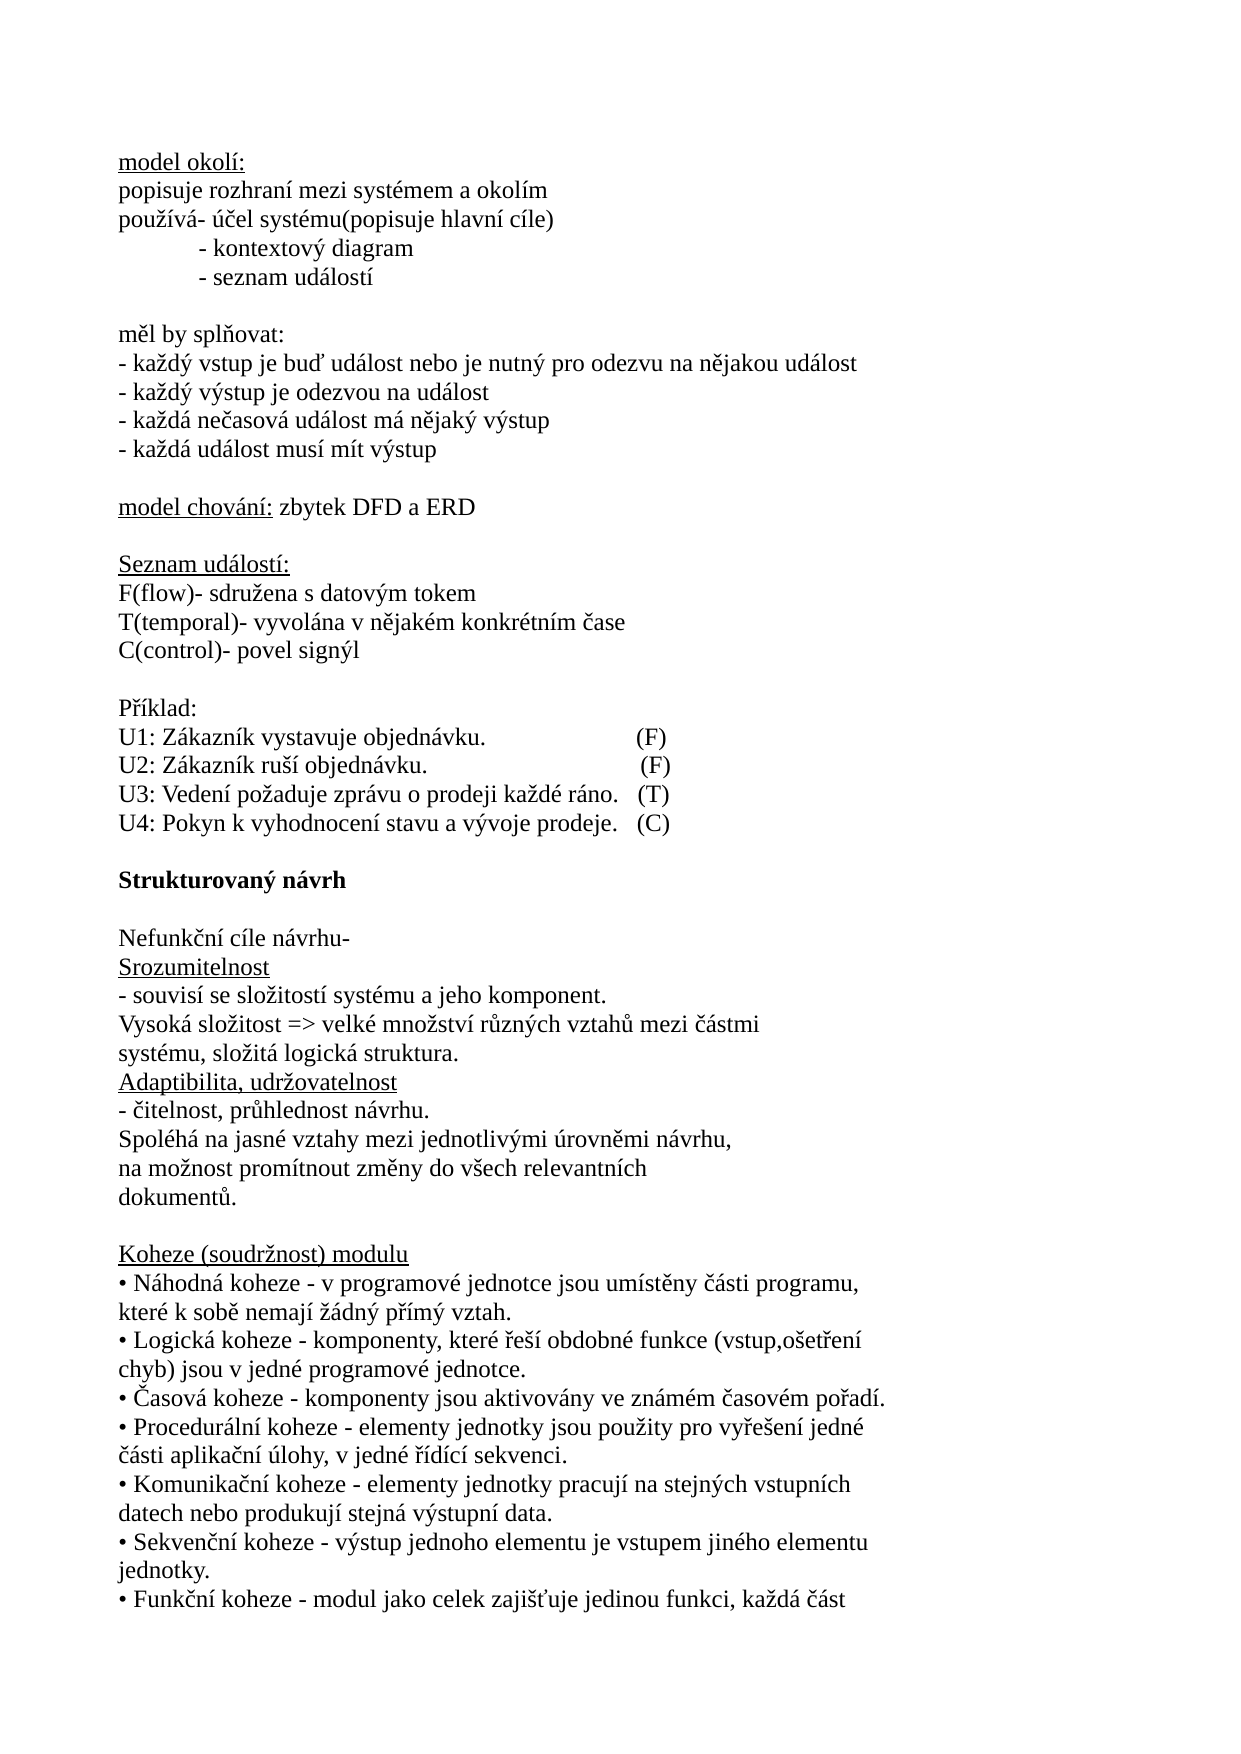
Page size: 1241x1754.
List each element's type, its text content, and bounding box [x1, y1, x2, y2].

text Strukturovaný návrh [118, 866, 1122, 894]
text • Logická koheze - komponenty, které řeší obdobné funkce (vstup,ošetření [118, 1326, 1122, 1354]
text měl by splňovat: [118, 319, 1122, 348]
text - seznam událostí [118, 262, 1122, 291]
text • Sekvenční koheze - výstup jednoho elementu je vstupem jiného elementu [118, 1527, 1122, 1556]
text části aplikační úlohy, v jedné řídící sekvenci. [118, 1441, 1122, 1469]
text - každá nečasová událost má nějaký výstup [118, 406, 1122, 434]
text • Komunikační koheze - elementy jednotky pracují na stejných vstupních [118, 1469, 1122, 1498]
text U2: Zákazník ruší objednávku. (F) [118, 751, 1122, 779]
text Příklad: [118, 693, 1122, 722]
text Adaptibilita, udržovatelnost [118, 1067, 1122, 1096]
text U4: Pokyn k vyhodnocení stavu a vývoje prodeje. (C) [118, 808, 1122, 837]
text dokumentů. [118, 1182, 1122, 1211]
text jednotky. [118, 1556, 1122, 1584]
text které k sobě nemají žádný přímý vztah. [118, 1297, 1122, 1326]
text chyb) jsou v jedné programové jednotce. [118, 1354, 1122, 1383]
text používá- účel systému(popisuje hlavní cíle) [118, 204, 1122, 233]
text popisuje rozhraní mezi systémem a okolím [118, 176, 1122, 204]
text - kontextový diagram [118, 233, 1122, 262]
text model okolí: [118, 147, 1122, 176]
text datech nebo produkují stejná výstupní data. [118, 1498, 1122, 1527]
text • Časová koheze - komponenty jsou aktivovány ve známém časovém pořadí. [118, 1383, 1122, 1412]
text na možnost promítnout změny do všech relevantních [118, 1153, 1122, 1182]
text • Procedurální koheze - elementy jednotky jsou použity pro vyřešení jedné [118, 1412, 1122, 1441]
text F(flow)- sdružena s datovým tokem [118, 578, 1122, 607]
text - každá událost musí mít výstup [118, 434, 1122, 463]
text U3: Vedení požaduje zprávu o prodeji každé ráno. (T) [118, 779, 1122, 808]
text Spoléhá na jasné vztahy mezi jednotlivými úrovněmi návrhu, [118, 1124, 1122, 1153]
text Koheze (soudržnost) modulu [118, 1239, 1122, 1268]
text Nefunkční cíle návrhu- [118, 923, 1122, 952]
text - každý výstup je odezvou na událost [118, 377, 1122, 406]
text T(temporal)- vyvolána v nějakém konkrétním čase [118, 607, 1122, 636]
text - každý vstup je buď událost nebo je nutný pro odezvu na nějakou událost [118, 348, 1122, 377]
text - souvisí se složitostí systému a jeho komponent. [118, 981, 1122, 1009]
text Seznam událostí: [118, 549, 1122, 578]
text Vysoká složitost => velké množství různých vztahů mezi částmi [118, 1009, 1122, 1038]
text Srozumitelnost [118, 952, 1122, 981]
text • Náhodná koheze - v programové jednotce jsou umístěny části programu, [118, 1268, 1122, 1297]
text model chování: zbytek DFD a ERD [118, 492, 1122, 521]
text • Funkční koheze - modul jako celek zajišťuje jedinou funkci, každá část [118, 1584, 1122, 1613]
text systému, složitá logická struktura. [118, 1038, 1122, 1067]
text - čitelnost, průhlednost návrhu. [118, 1096, 1122, 1124]
text U1: Zákazník vystavuje objednávku. (F) [118, 722, 1122, 751]
text C(control)- povel signýl [118, 636, 1122, 664]
